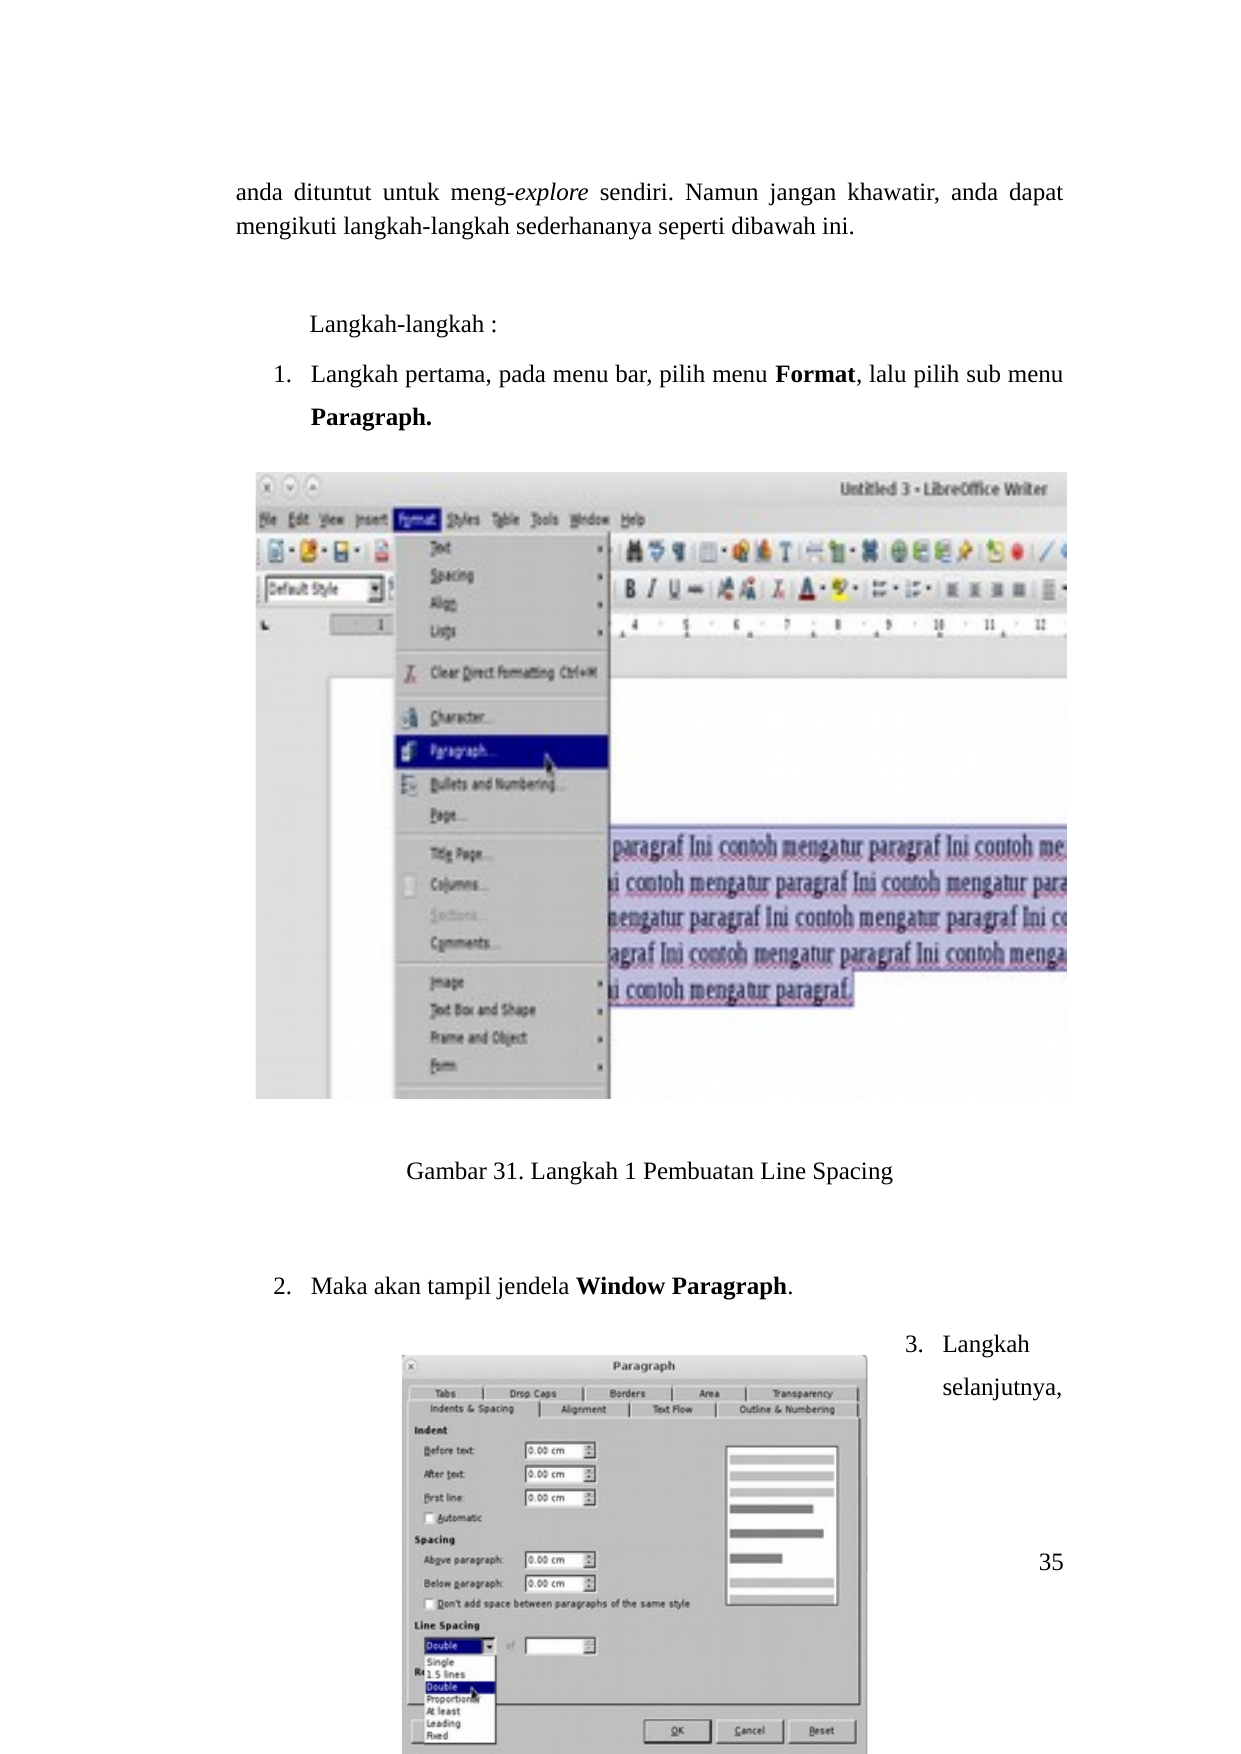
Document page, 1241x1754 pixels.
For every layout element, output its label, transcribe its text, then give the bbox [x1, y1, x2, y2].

text anda dituntut untuk meng-explore sendiri. Namun jangan khawatir, anda dapat mengikuti langkah-langkah sederhananya seperti dibawah ini. [236, 177, 1063, 240]
text Langkah-langkah : [236, 309, 1063, 338]
picture [401, 1355, 868, 1754]
list Langkah pertama, pada menu bar, pilih menu Format, lalu pilih sub menu Paragraph. [273, 359, 1063, 431]
picture [255, 472, 1067, 1099]
text Gambar 31. Langkah 1 Pembuatan Line Spacing [236, 1156, 1063, 1185]
list Maka akan tampil jendela Window Paragraph. [273, 1271, 1063, 1300]
list Langkah selanjutnya, pilih jarak spasi pada Line Spacing. Selanjutnya klik OK. [273, 1329, 1063, 1401]
